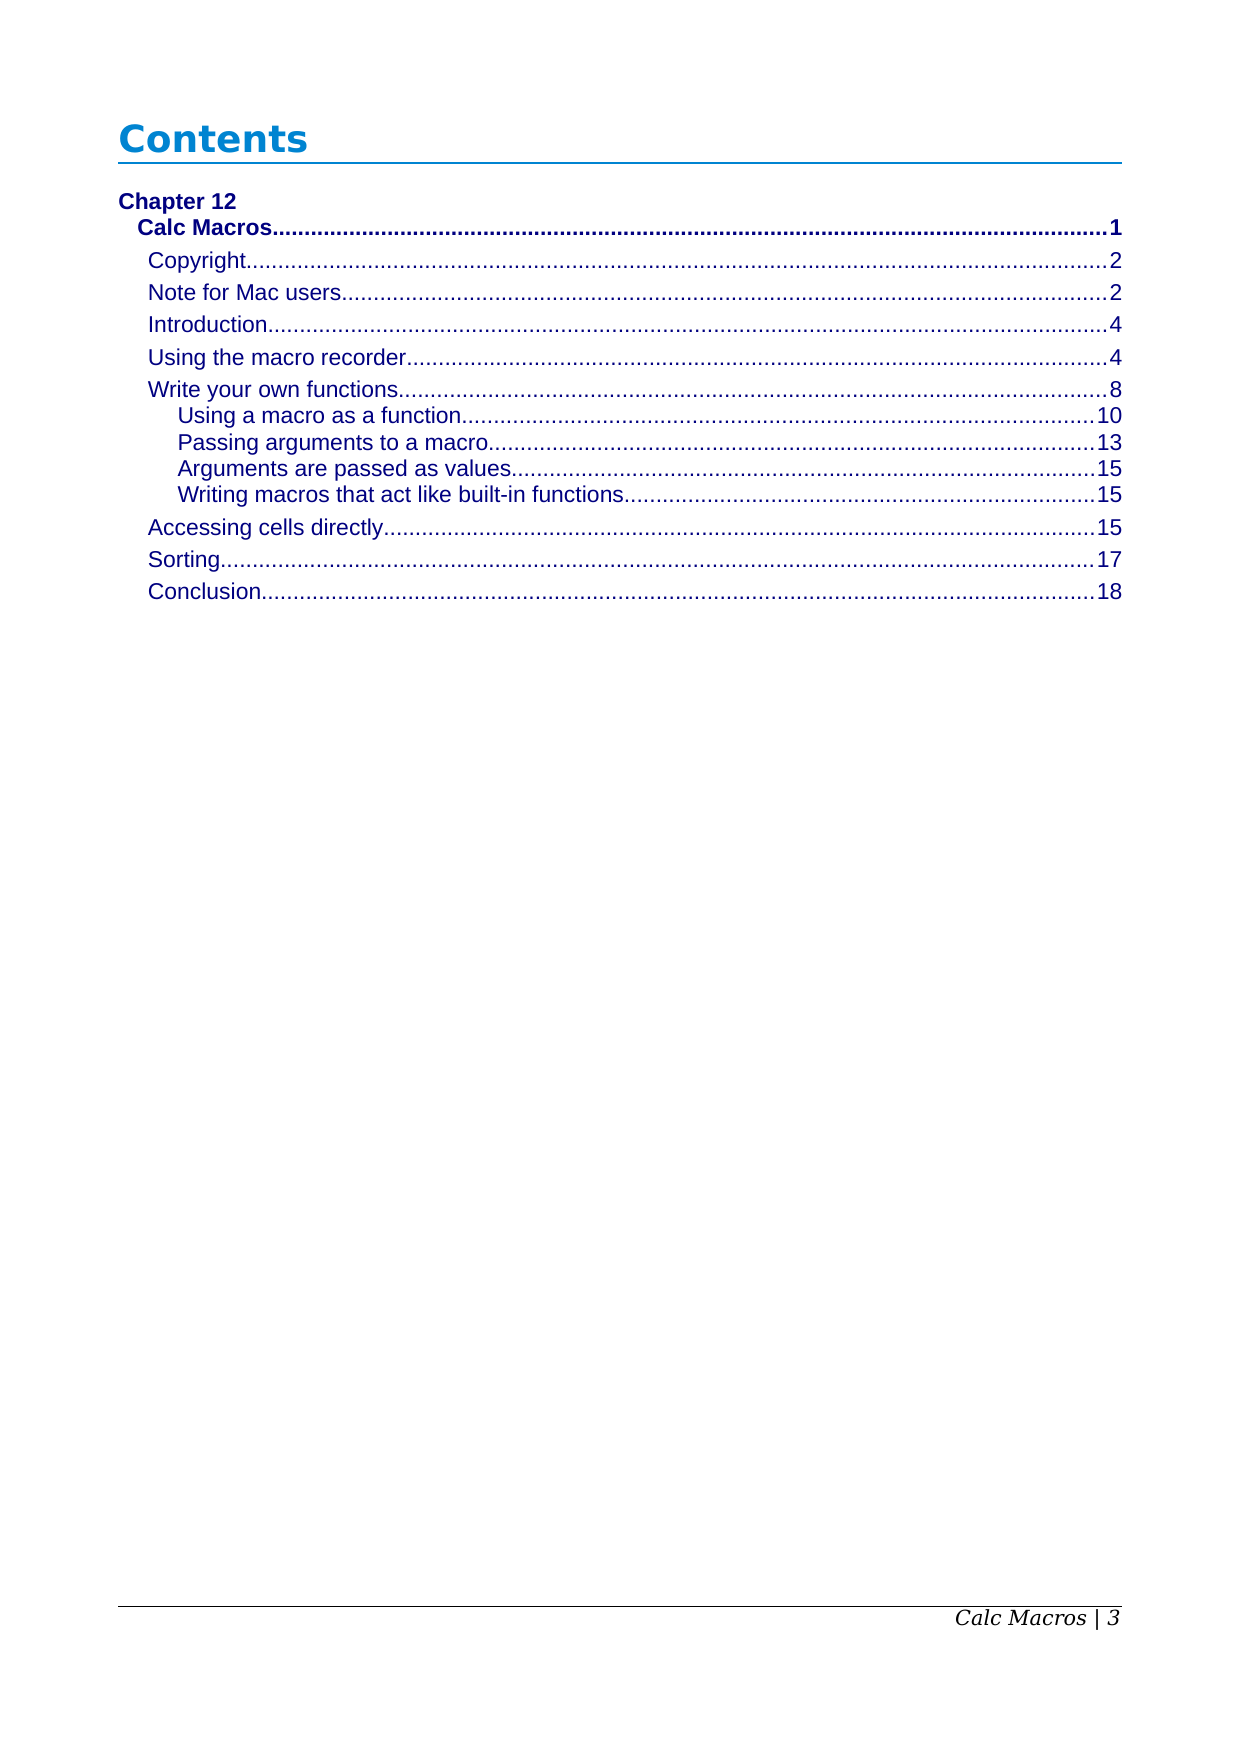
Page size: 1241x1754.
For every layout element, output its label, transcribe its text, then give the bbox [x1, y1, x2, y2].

text Sorting 17 [148, 546, 1122, 572]
text Note for Mac users 2 [148, 279, 1122, 305]
text Accessing cells directly 15 [148, 513, 1122, 540]
text Using the macro recorder 4 [148, 343, 1122, 370]
text Conclusion 18 [148, 578, 1122, 604]
text Copyright 2 [148, 247, 1122, 273]
text Introduction 4 [148, 311, 1122, 338]
text Passing arguments to a macro 13 [177, 428, 1122, 455]
text Writing macros that act like built-in functions 15 [177, 481, 1122, 508]
text Arguments are passed as values 15 [177, 455, 1122, 481]
text Contents [118, 118, 1122, 162]
text Using a macro as a function 10 [177, 402, 1122, 428]
text Write your own functions 8 [148, 376, 1122, 402]
text Chapter 12 Calc Macros 1 [118, 188, 1122, 241]
